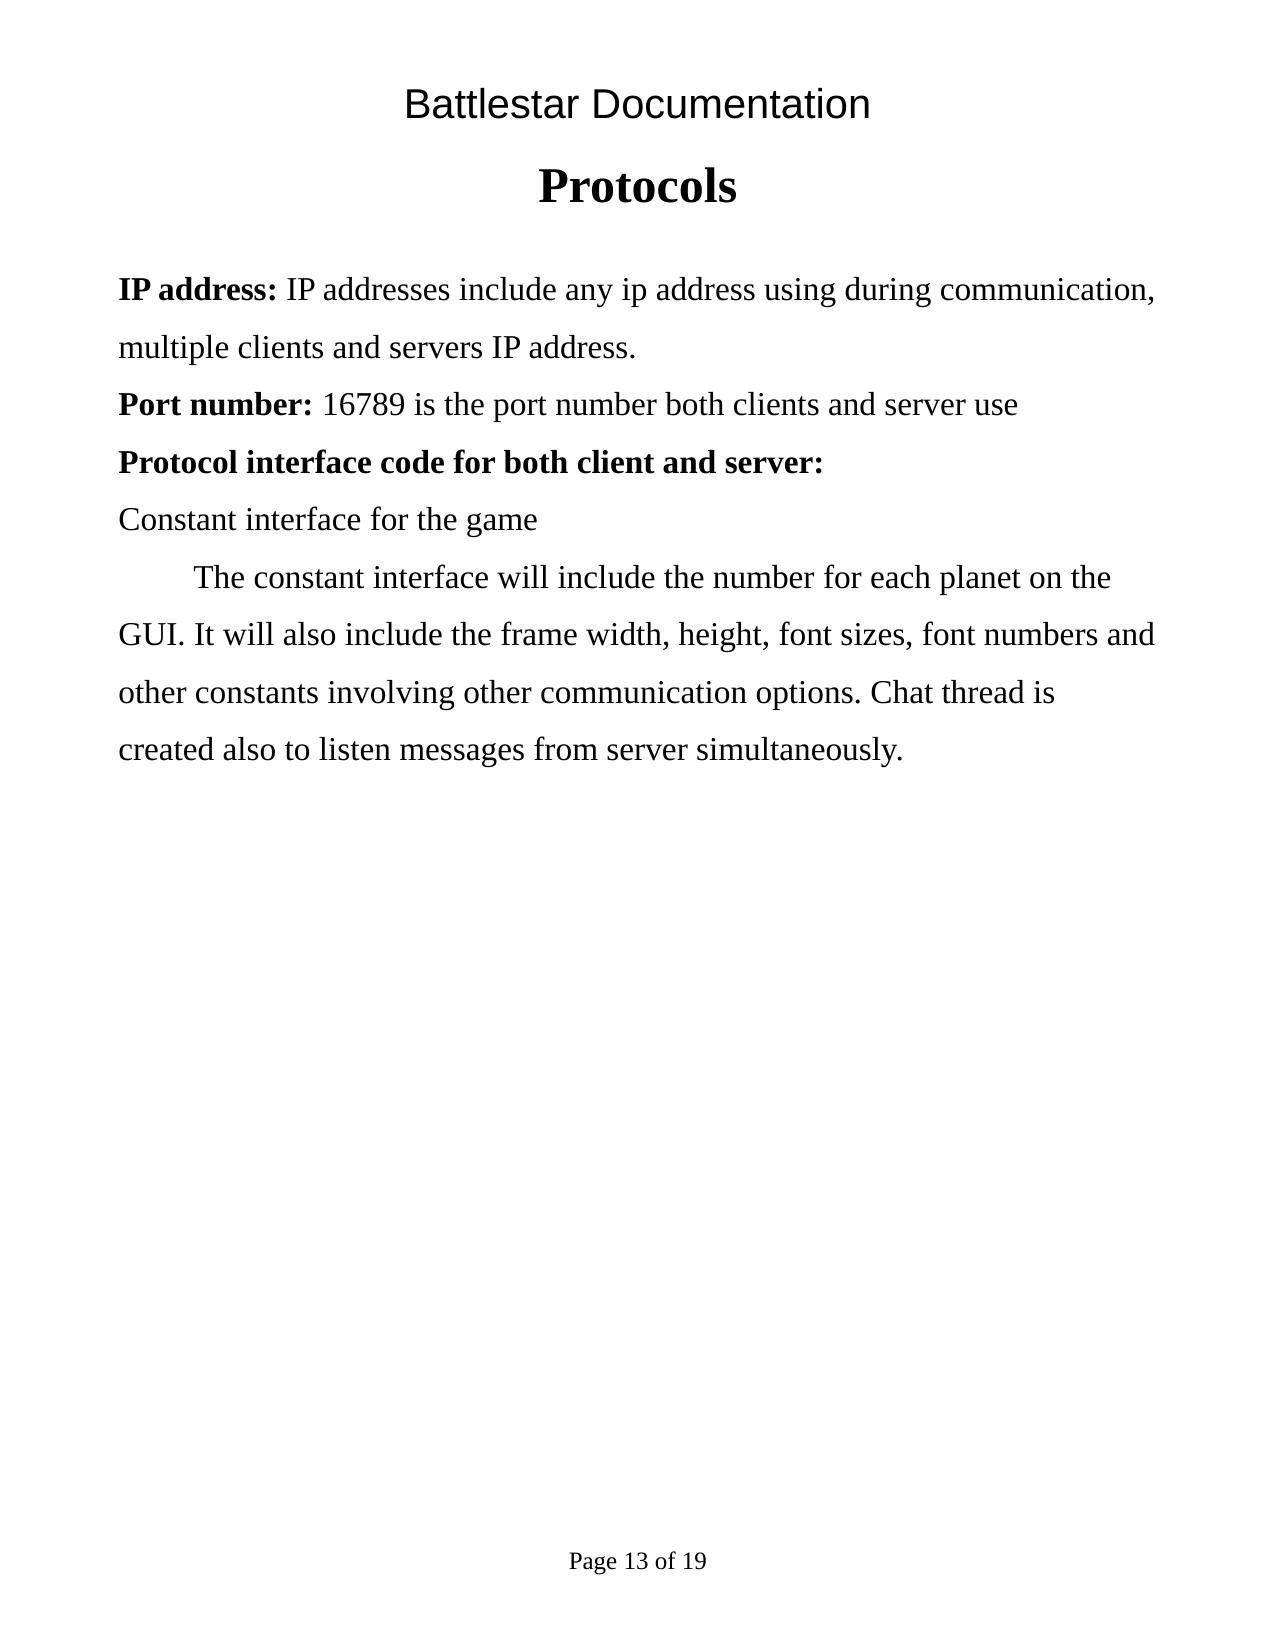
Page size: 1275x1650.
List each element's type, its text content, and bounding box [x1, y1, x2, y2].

text Constant interface for the game [118, 499, 1157, 538]
text The constant interface will include the number for each planet on the GUI. It will also include the frame width, height, font sizes, font numbers and other constants involving other communication options. Chat thread is created also to listen messages from server simultaneously. [118, 557, 1157, 768]
text Protocol interface code for both client and server: [118, 442, 1157, 480]
text IP address: IP addresses include any ip address using during communication, multiple clients and servers IP address. [118, 269, 1157, 365]
subtitle Protocols [118, 156, 1157, 214]
text Port number: 16789 is the port number both clients and server use [118, 384, 1157, 423]
